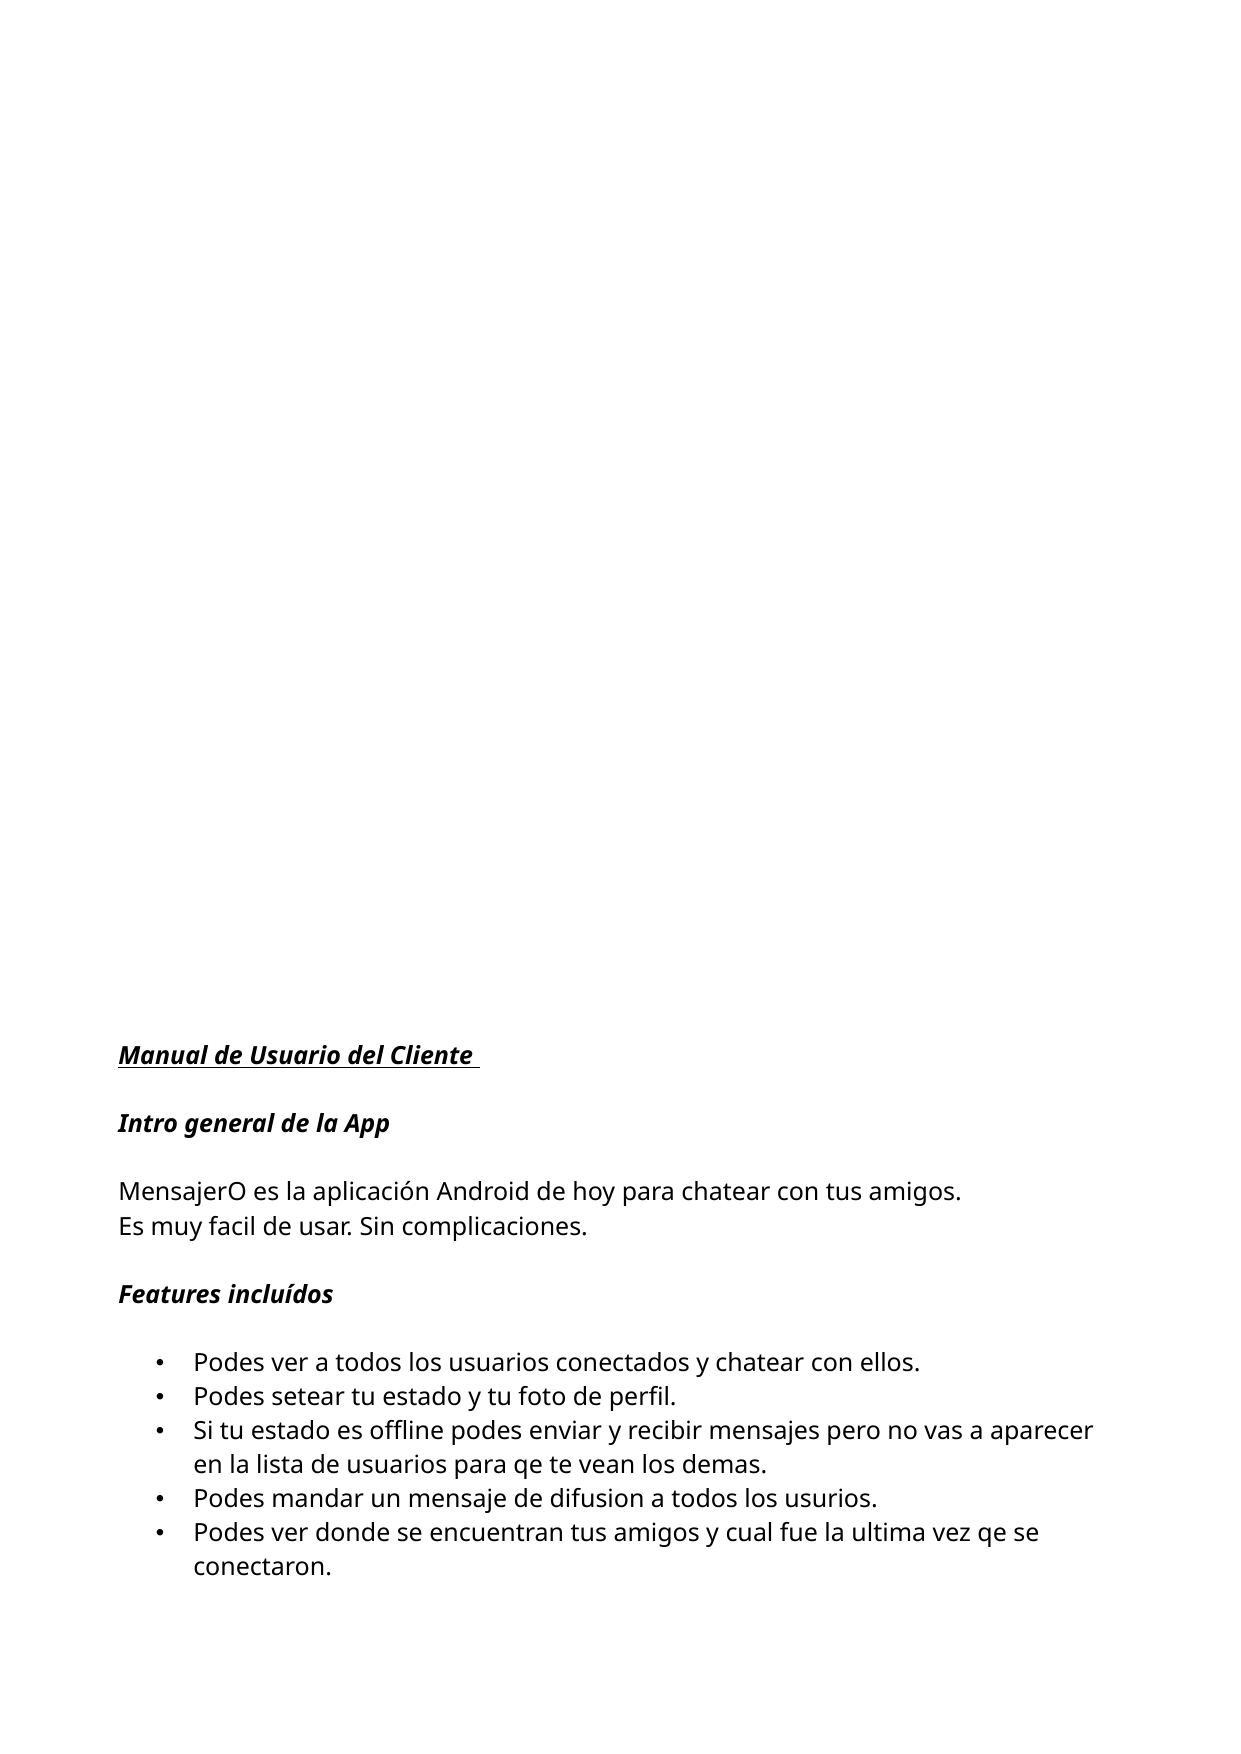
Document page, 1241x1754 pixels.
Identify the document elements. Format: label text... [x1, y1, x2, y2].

list Podes ver a todos los usuarios conectados y chatear con ellos. [156, 1344, 1122, 1378]
text Intro general de la App [118, 1106, 1122, 1140]
list Si tu estado es offline podes enviar y recibir mensajes pero no vas a aparecer en la lista de usuarios para qe te vean los demas. [156, 1412, 1122, 1481]
text Manual de Usuario del Cliente [118, 1038, 1122, 1072]
list Podes setear tu estado y tu foto de perfil. [156, 1378, 1122, 1412]
text Es muy facil de usar. Sin complicaciones. [118, 1208, 1122, 1242]
text Features incluídos [118, 1276, 1122, 1310]
list Podes mandar un mensaje de difusion a todos los usurios. [156, 1481, 1122, 1515]
list Podes ver donde se encuentran tus amigos y cual fue la ultima vez qe se conectaron. [156, 1515, 1122, 1583]
text MensajerO es la aplicación Android de hoy para chatear con tus amigos. [118, 1174, 1122, 1208]
